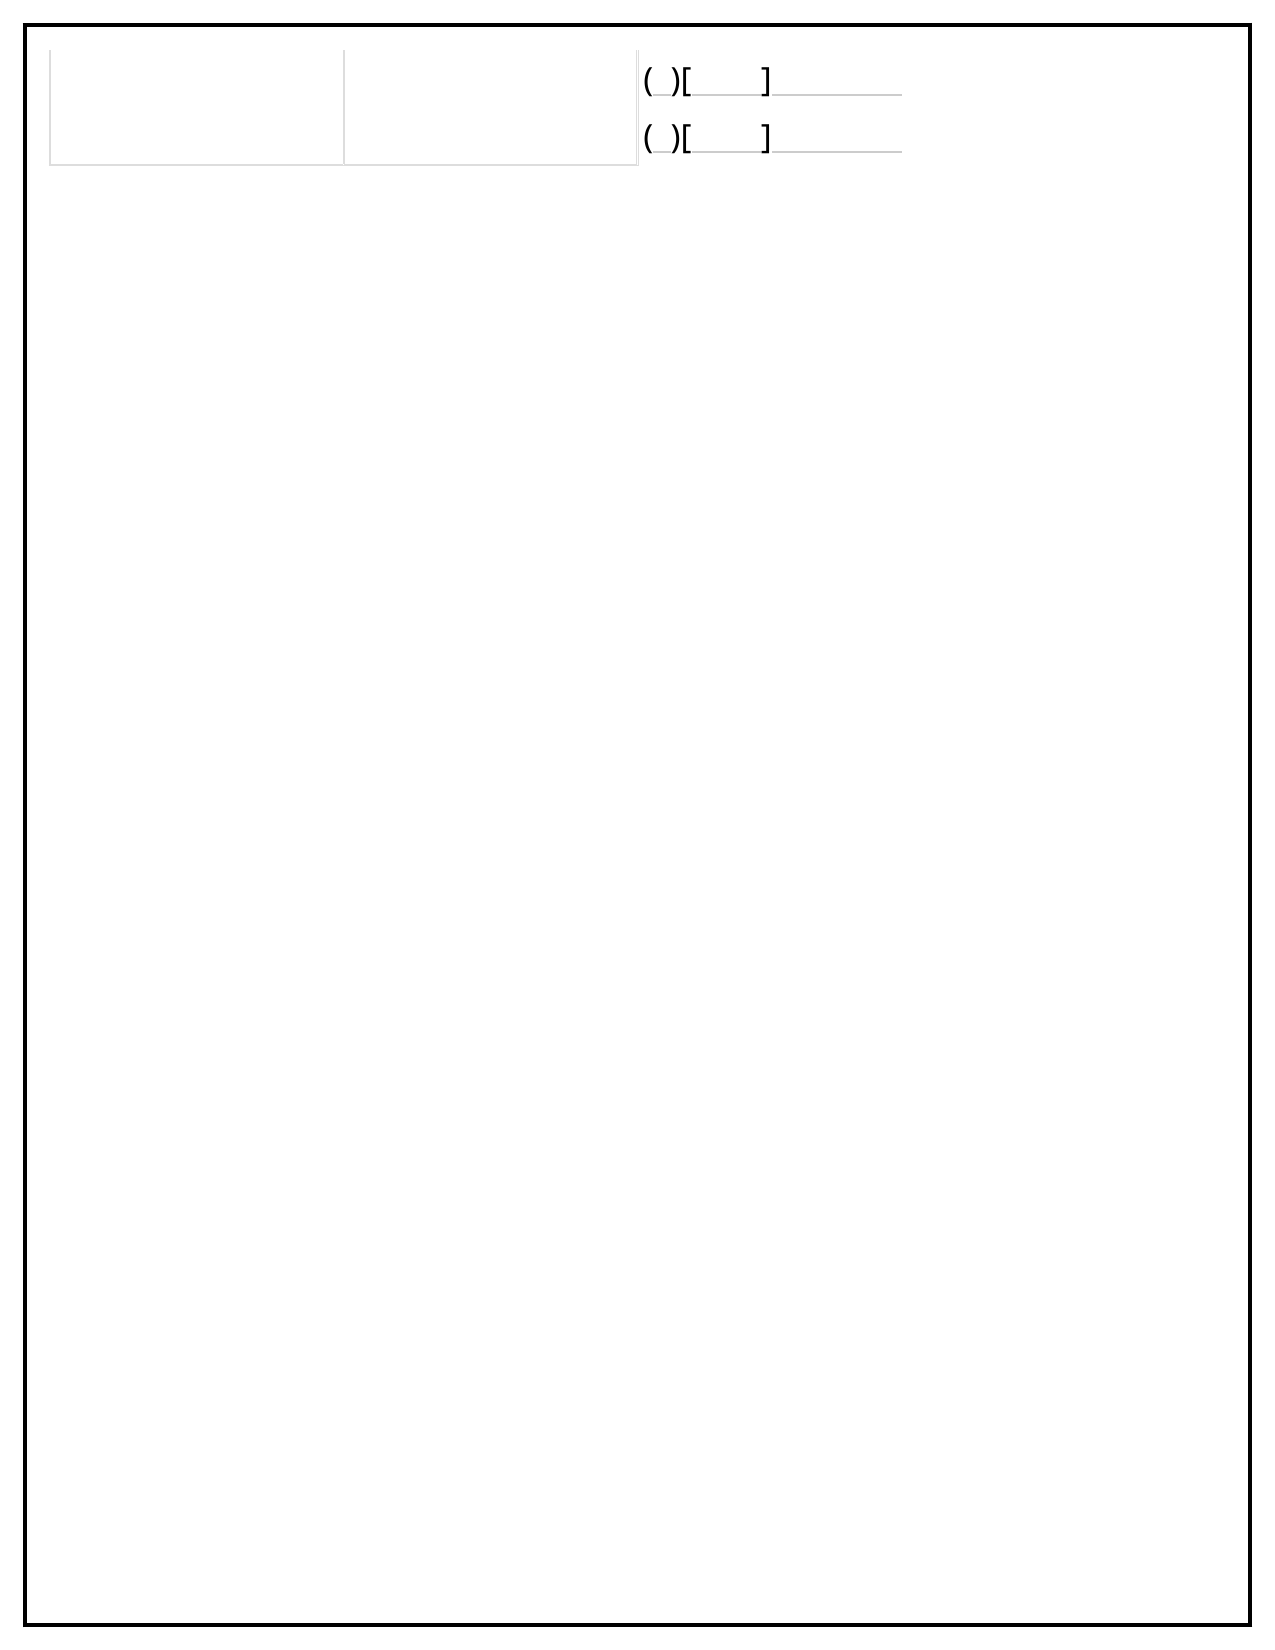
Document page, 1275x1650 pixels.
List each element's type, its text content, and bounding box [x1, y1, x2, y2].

table_cell [345, 107, 636, 164]
table_cell ( )[ ] [639, 107, 1225, 164]
table_cell [51, 107, 343, 164]
table_cell ( )[ ] [639, 50, 1225, 107]
table_cell [51, 50, 343, 107]
table_cell [345, 50, 636, 107]
